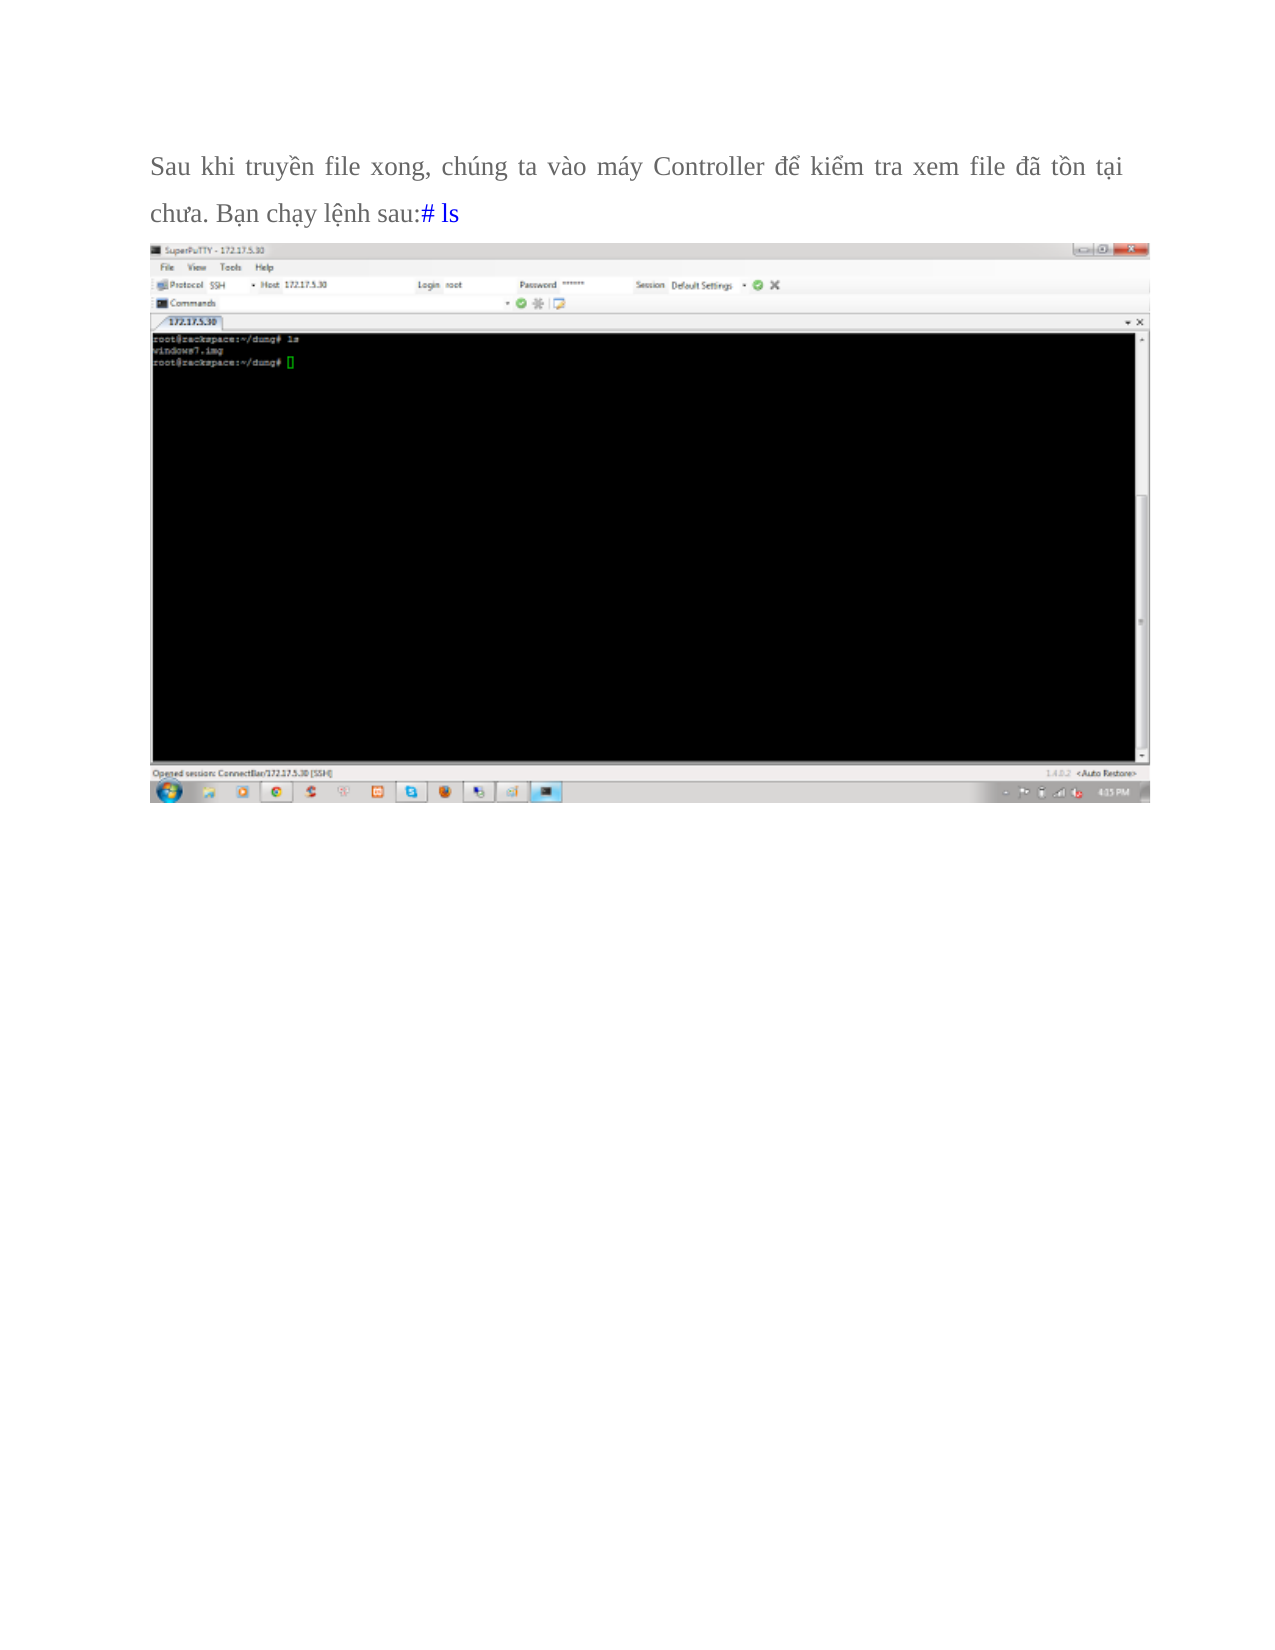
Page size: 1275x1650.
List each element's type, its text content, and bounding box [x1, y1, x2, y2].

text Sau khi truyền file xong, chúng ta vào máy Controller để kiểm tra xem file đã tồn tại chưa. Bạn chạy lệnh sau:# ls [150, 150, 1125, 228]
